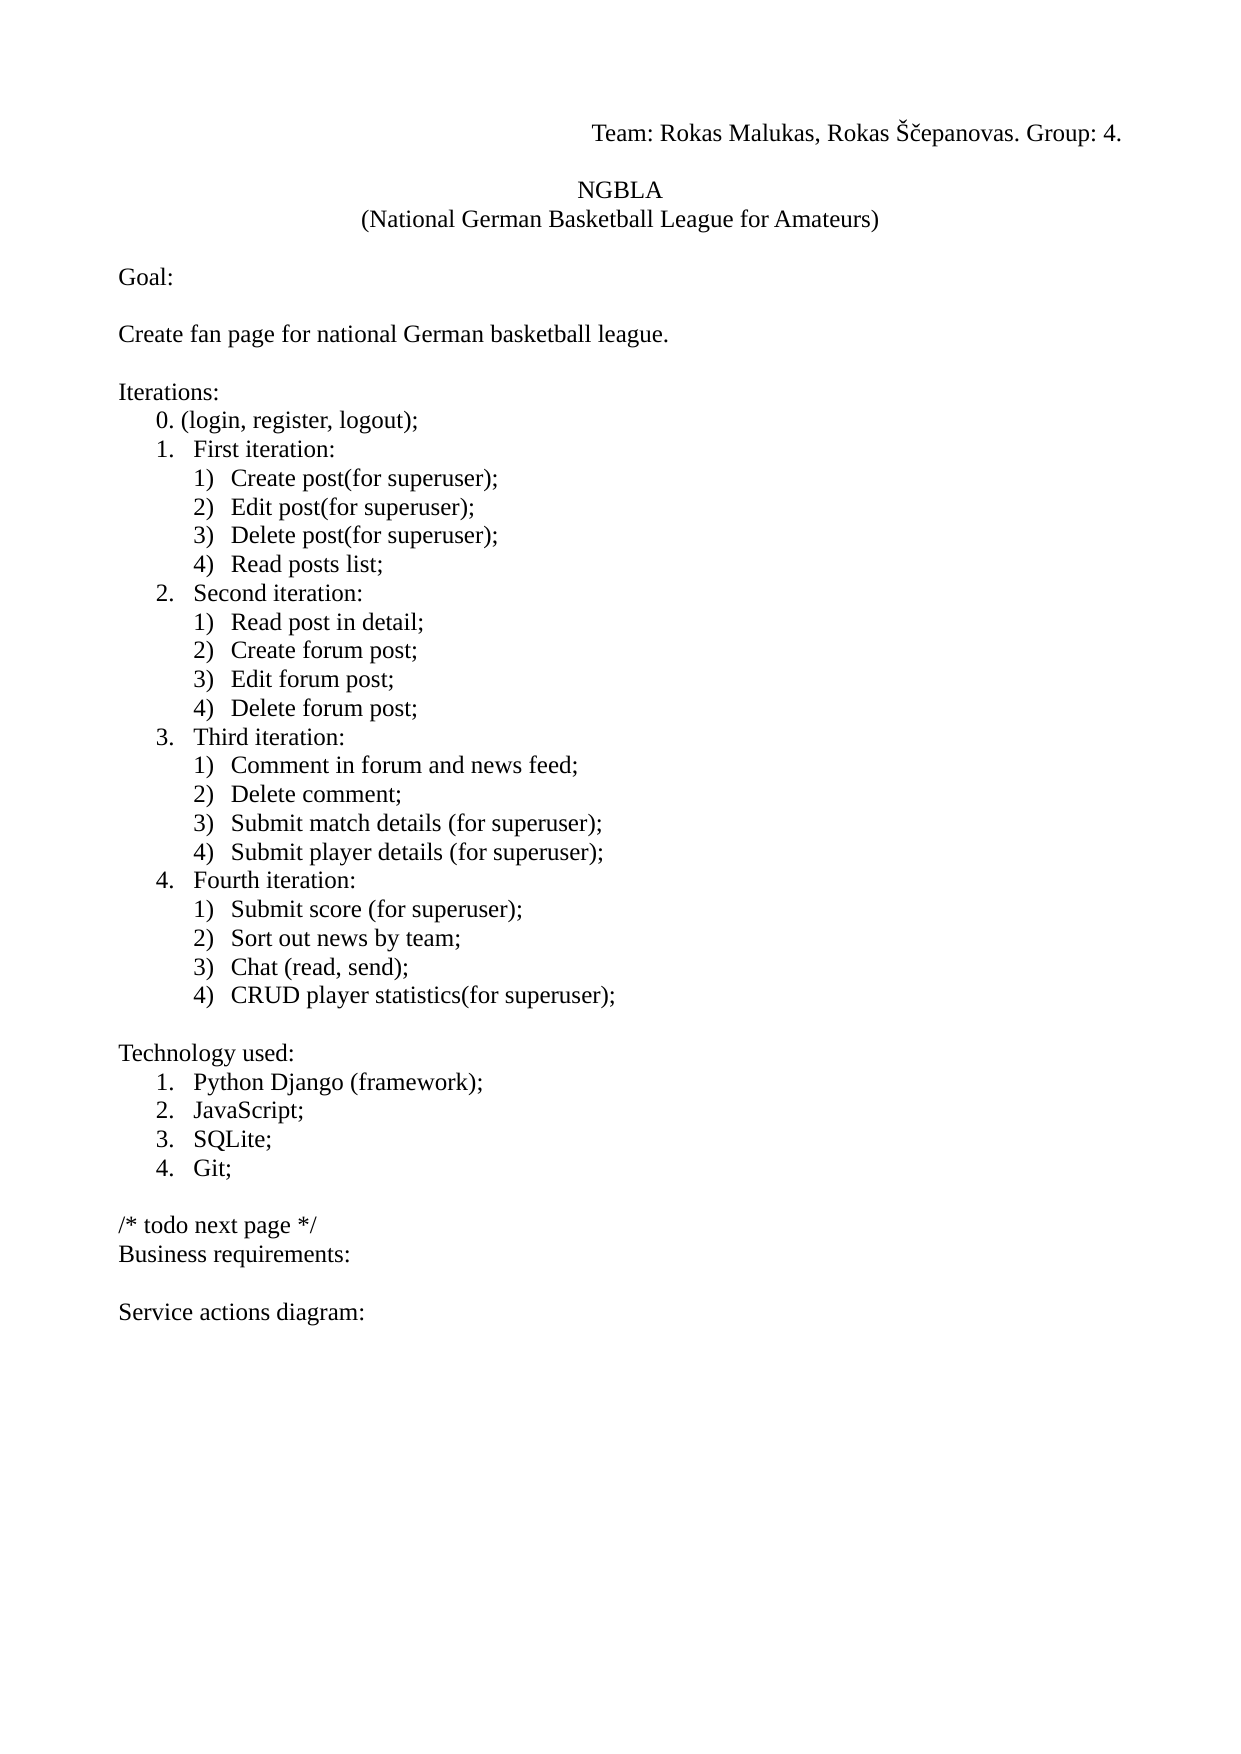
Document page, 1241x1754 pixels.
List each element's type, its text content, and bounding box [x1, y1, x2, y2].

list Create forum post; [193, 636, 1122, 664]
list Submit match details (for superuser); [193, 808, 1122, 837]
text Iterations: [118, 377, 1122, 406]
list Sort out news by team; [193, 923, 1122, 952]
text /* todo next page */ [118, 1211, 1122, 1239]
list Second iteration: [156, 578, 1122, 607]
list Comment in forum and news feed; [193, 751, 1122, 779]
text Goal: [118, 262, 1122, 291]
list CRUD player statistics(for superuser); [193, 981, 1122, 1009]
text Team: Rokas Malukas, Rokas Ščepanovas. Group: 4. [118, 118, 1122, 147]
text Service actions diagram: [118, 1297, 1122, 1326]
list JavaScript; [156, 1096, 1122, 1124]
list Read post in detail; [193, 607, 1122, 636]
list Delete post(for superuser); [193, 521, 1122, 549]
list Third iteration: [156, 722, 1122, 751]
list Edit forum post; [193, 664, 1122, 693]
text (National German Basketball League for Amateurs) [118, 204, 1122, 233]
text Business requirements: [118, 1239, 1122, 1268]
text Create fan page for national German basketball league. [118, 319, 1122, 348]
list Read posts list; [193, 549, 1122, 578]
text Technology used: [118, 1038, 1122, 1067]
list Fourth iteration: [156, 866, 1122, 894]
list First iteration: [156, 434, 1122, 463]
list Delete forum post; [193, 693, 1122, 722]
text NGBLA [118, 176, 1122, 204]
list Edit post(for superuser); [193, 492, 1122, 521]
list Submit score (for superuser); [193, 894, 1122, 923]
list Create post(for superuser); [193, 463, 1122, 492]
list Git; [156, 1153, 1122, 1182]
list SQLite; [156, 1124, 1122, 1153]
list Python Django (framework); [156, 1067, 1122, 1096]
text 0. (login, register, logout); [118, 406, 1122, 434]
list Delete comment; [193, 779, 1122, 808]
list Chat (read, send); [193, 952, 1122, 981]
list Submit player details (for superuser); [193, 837, 1122, 866]
